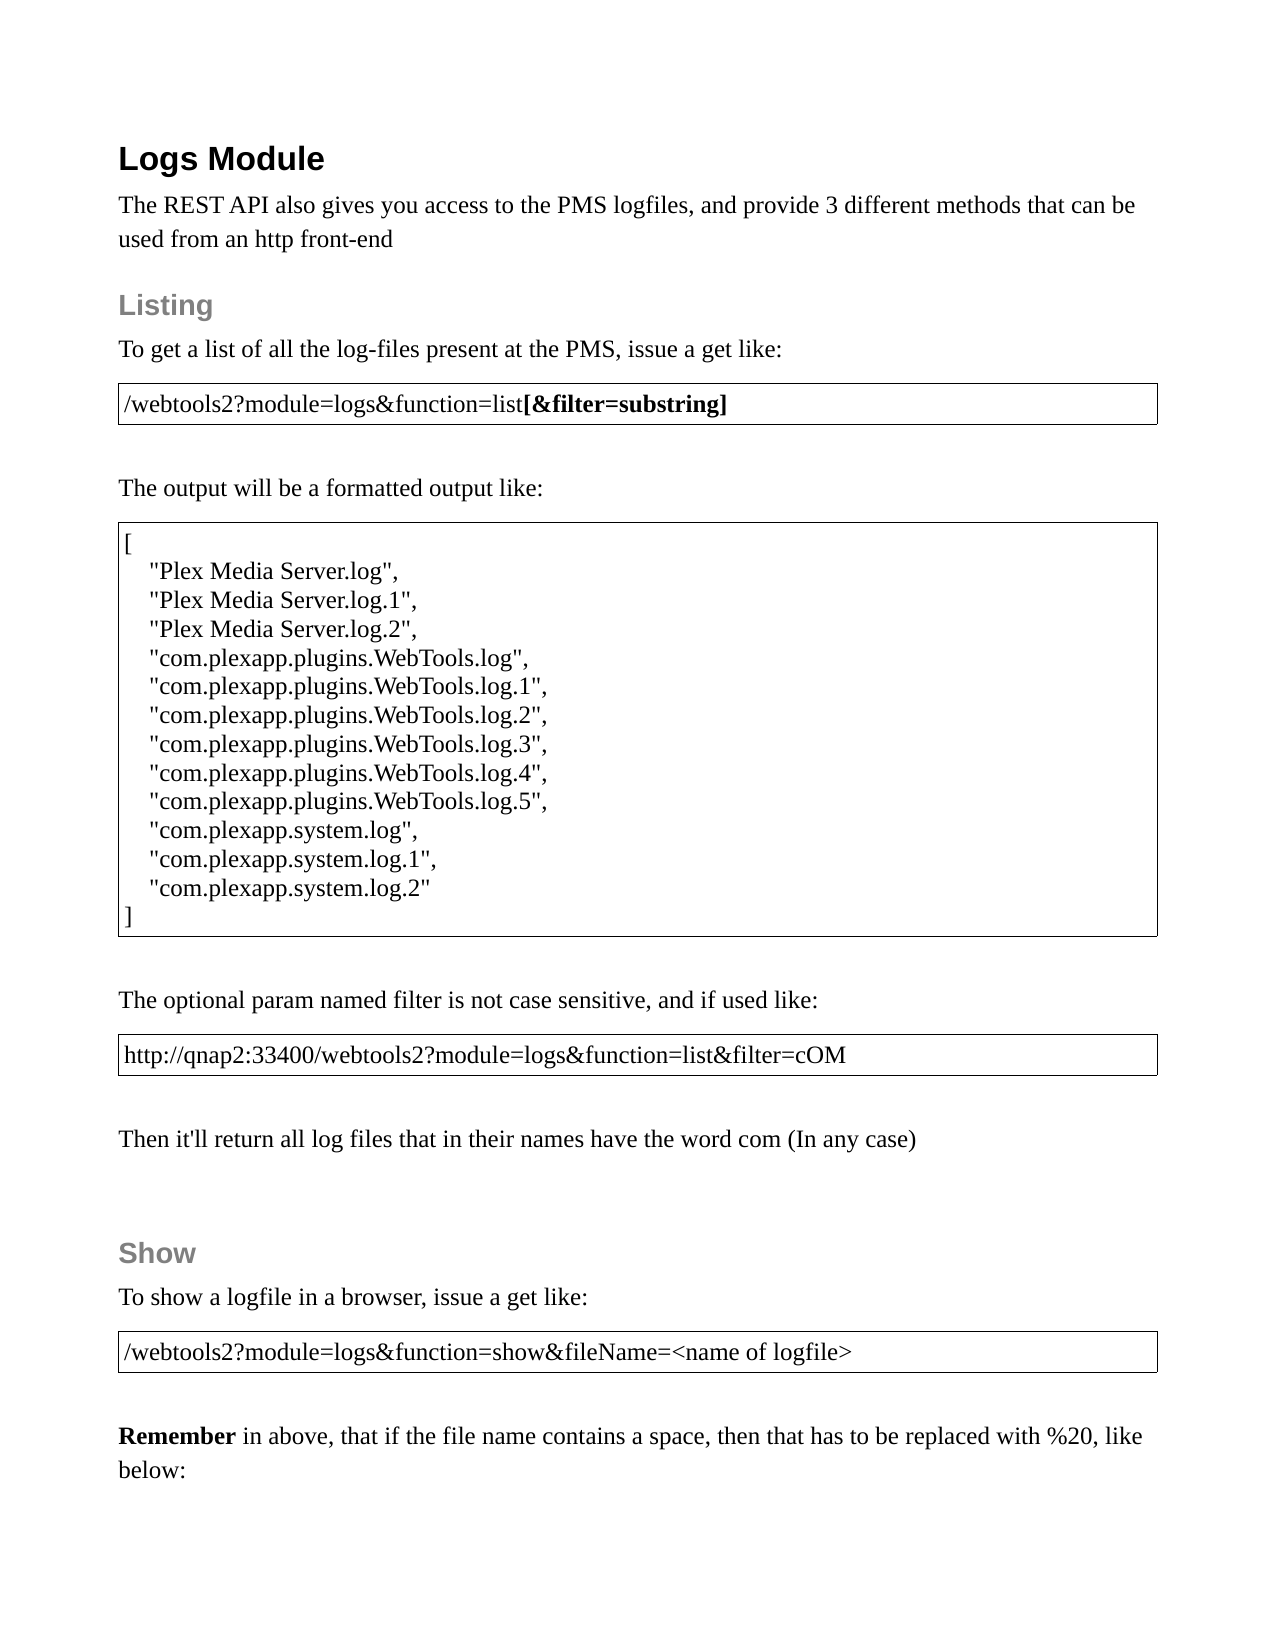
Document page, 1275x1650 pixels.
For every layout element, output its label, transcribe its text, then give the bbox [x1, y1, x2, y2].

subtitle Listing [118, 288, 1157, 322]
table_header http://qnap2:33400/webtools2?module=logs&function=list&filter=cOM [119, 1035, 1157, 1074]
table_header /webtools2?module=logs&function=show&fileName=<name of logfile> [119, 1332, 1157, 1372]
text To get a list of all the log-files present at the PMS, issue a get like: [118, 334, 1157, 363]
text The output will be a formatted output like: [118, 473, 1157, 502]
subtitle Logs Module [118, 139, 1157, 178]
text Remember in above, that if the file name contains a space, then that has to be replaced with %20, like below: [118, 1421, 1157, 1484]
text The optional param named filter is not case sensitive, and if used like: [118, 985, 1157, 1014]
subtitle Show [118, 1236, 1157, 1270]
table_header /webtools2?module=logs&function=list[&filter=substring] [119, 384, 1157, 424]
text To show a logfile in a browser, issue a get like: [118, 1282, 1157, 1311]
table_header [ "Plex Media Server.log", "Plex Media Server.log.1", "Plex Media Server.log.2", "com.plexapp.plugins.WebTools.log", "com.plexapp.plugins.WebTools.log.1", "com.plexapp.plugins.WebTools.log.2", "com.plexapp.plugins.WebTools.log.3", "com.plexapp.plugins.WebTools.log.4", "com.plexapp.plugins.WebTools.log.5", "com.plexapp.system.log", "com.plexapp.system.log.1", "com.plexapp.system.log.2" ] [119, 523, 1157, 936]
text The REST API also gives you access to the PMS logfiles, and provide 3 different methods that can be used from an http front-end [118, 190, 1157, 253]
text Then it'll return all log files that in their names have the word com (In any case) [118, 1124, 1157, 1152]
